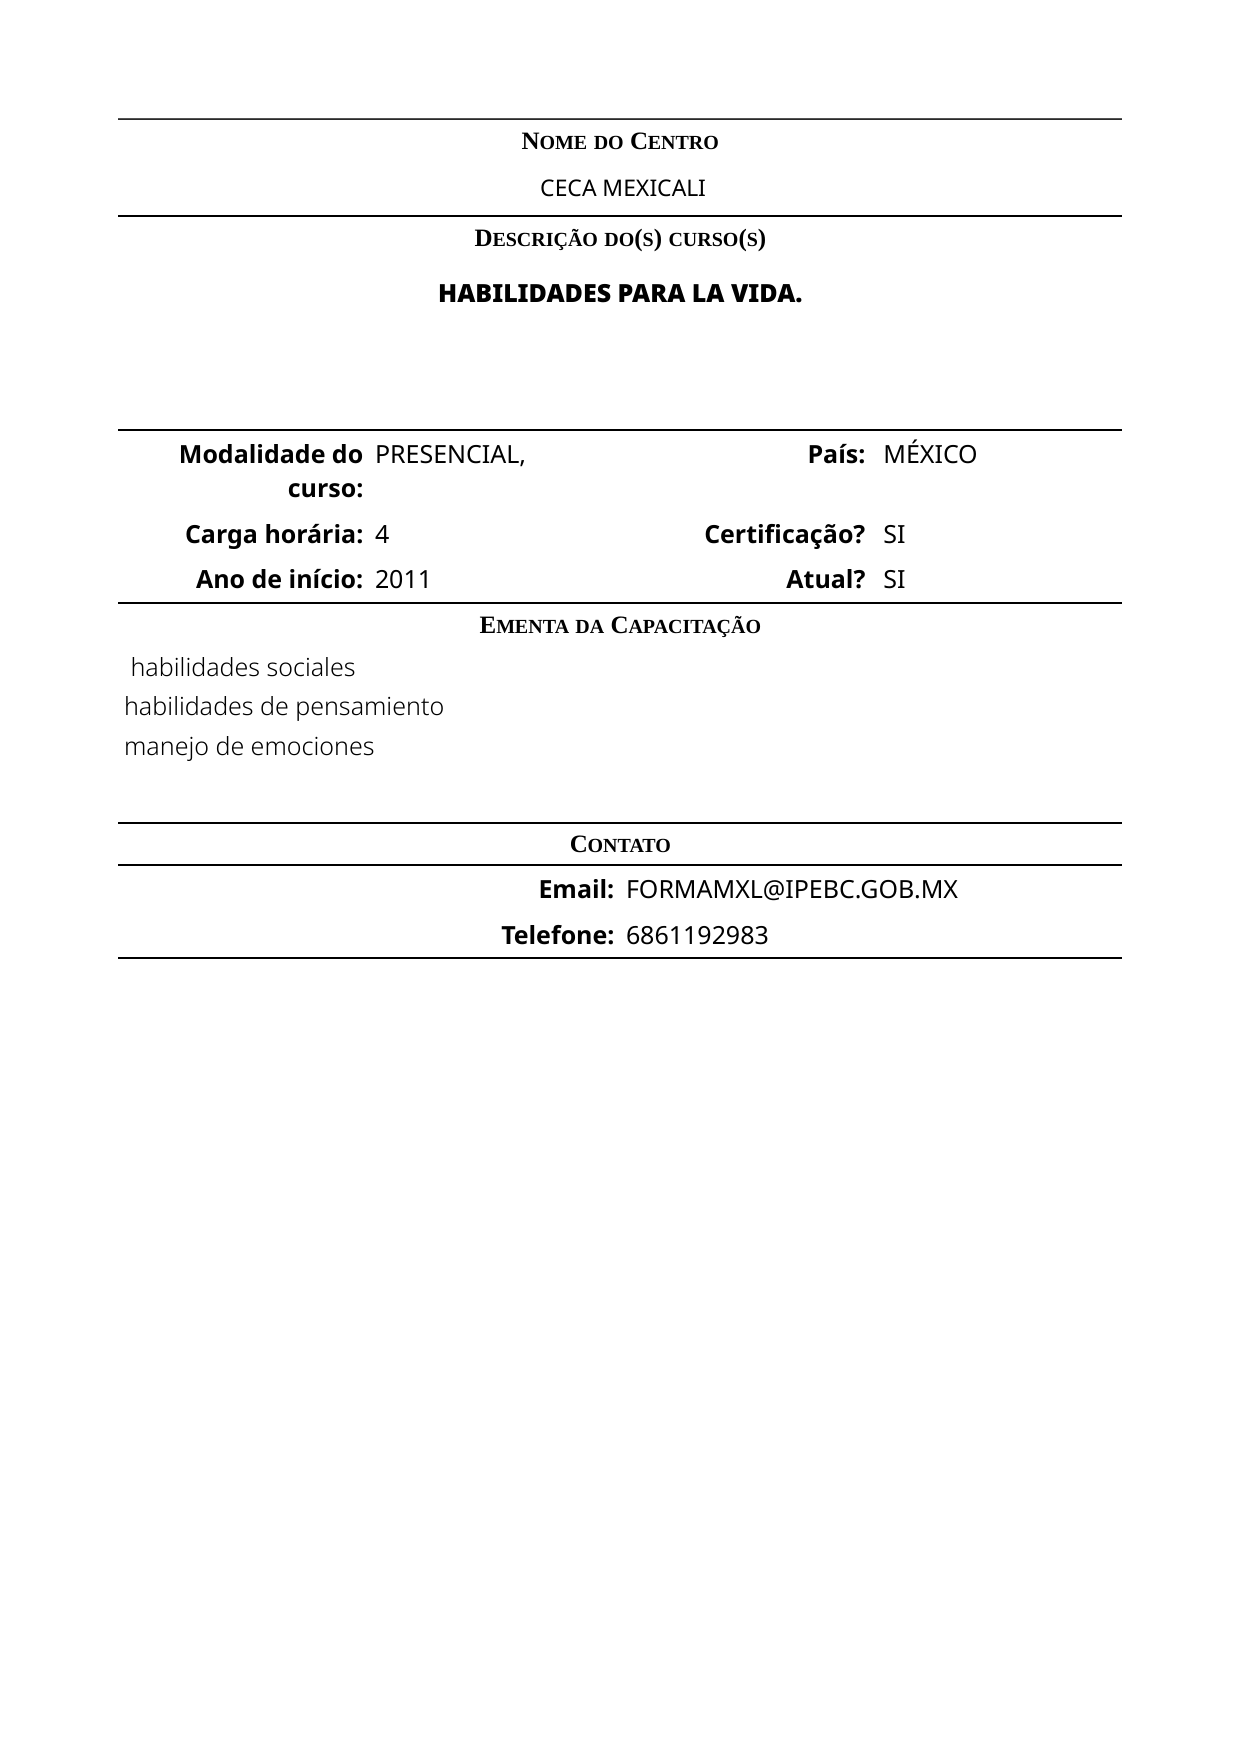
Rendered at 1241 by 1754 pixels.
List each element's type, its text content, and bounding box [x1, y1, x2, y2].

table_cell MÉXICO [871, 431, 1122, 511]
table_cell Modalidade do curso: [118, 431, 369, 511]
table_header Nome do Centro [118, 121, 1122, 160]
table_cell Descrição do(s) curso(s) [118, 217, 1122, 257]
table_cell Telefone: [118, 912, 620, 957]
table_cell FORMAMXL@IPEBC.GOB.MX [620, 866, 1122, 912]
table_cell Ementa da Capacitação [118, 604, 1122, 644]
table_cell 6861192983 [620, 912, 1122, 957]
table_cell Email: [118, 866, 620, 912]
table_cell SI [871, 511, 1122, 556]
table_cell Contato [118, 824, 1122, 864]
table_cell SI [871, 556, 1122, 602]
table_cell Atual? [620, 556, 871, 602]
table_cell PRESENCIAL, [369, 431, 620, 511]
table_cell Certificação? [620, 511, 871, 556]
table_cell Ano de início: [118, 556, 369, 602]
table_cell HABILIDADES SOCIALES HABILIDADES DE PENSAMIENTO MANEJO DE EMOCIONES [118, 644, 1122, 822]
table_cell Carga horária: [118, 511, 369, 556]
table_cell HABILIDADES PARA LA VIDA. [118, 258, 1122, 429]
table_cell 2011 [369, 556, 620, 602]
table_cell 4 [369, 511, 620, 556]
table_cell CECA MEXICALI [118, 160, 1122, 215]
table_cell País: [620, 431, 871, 511]
